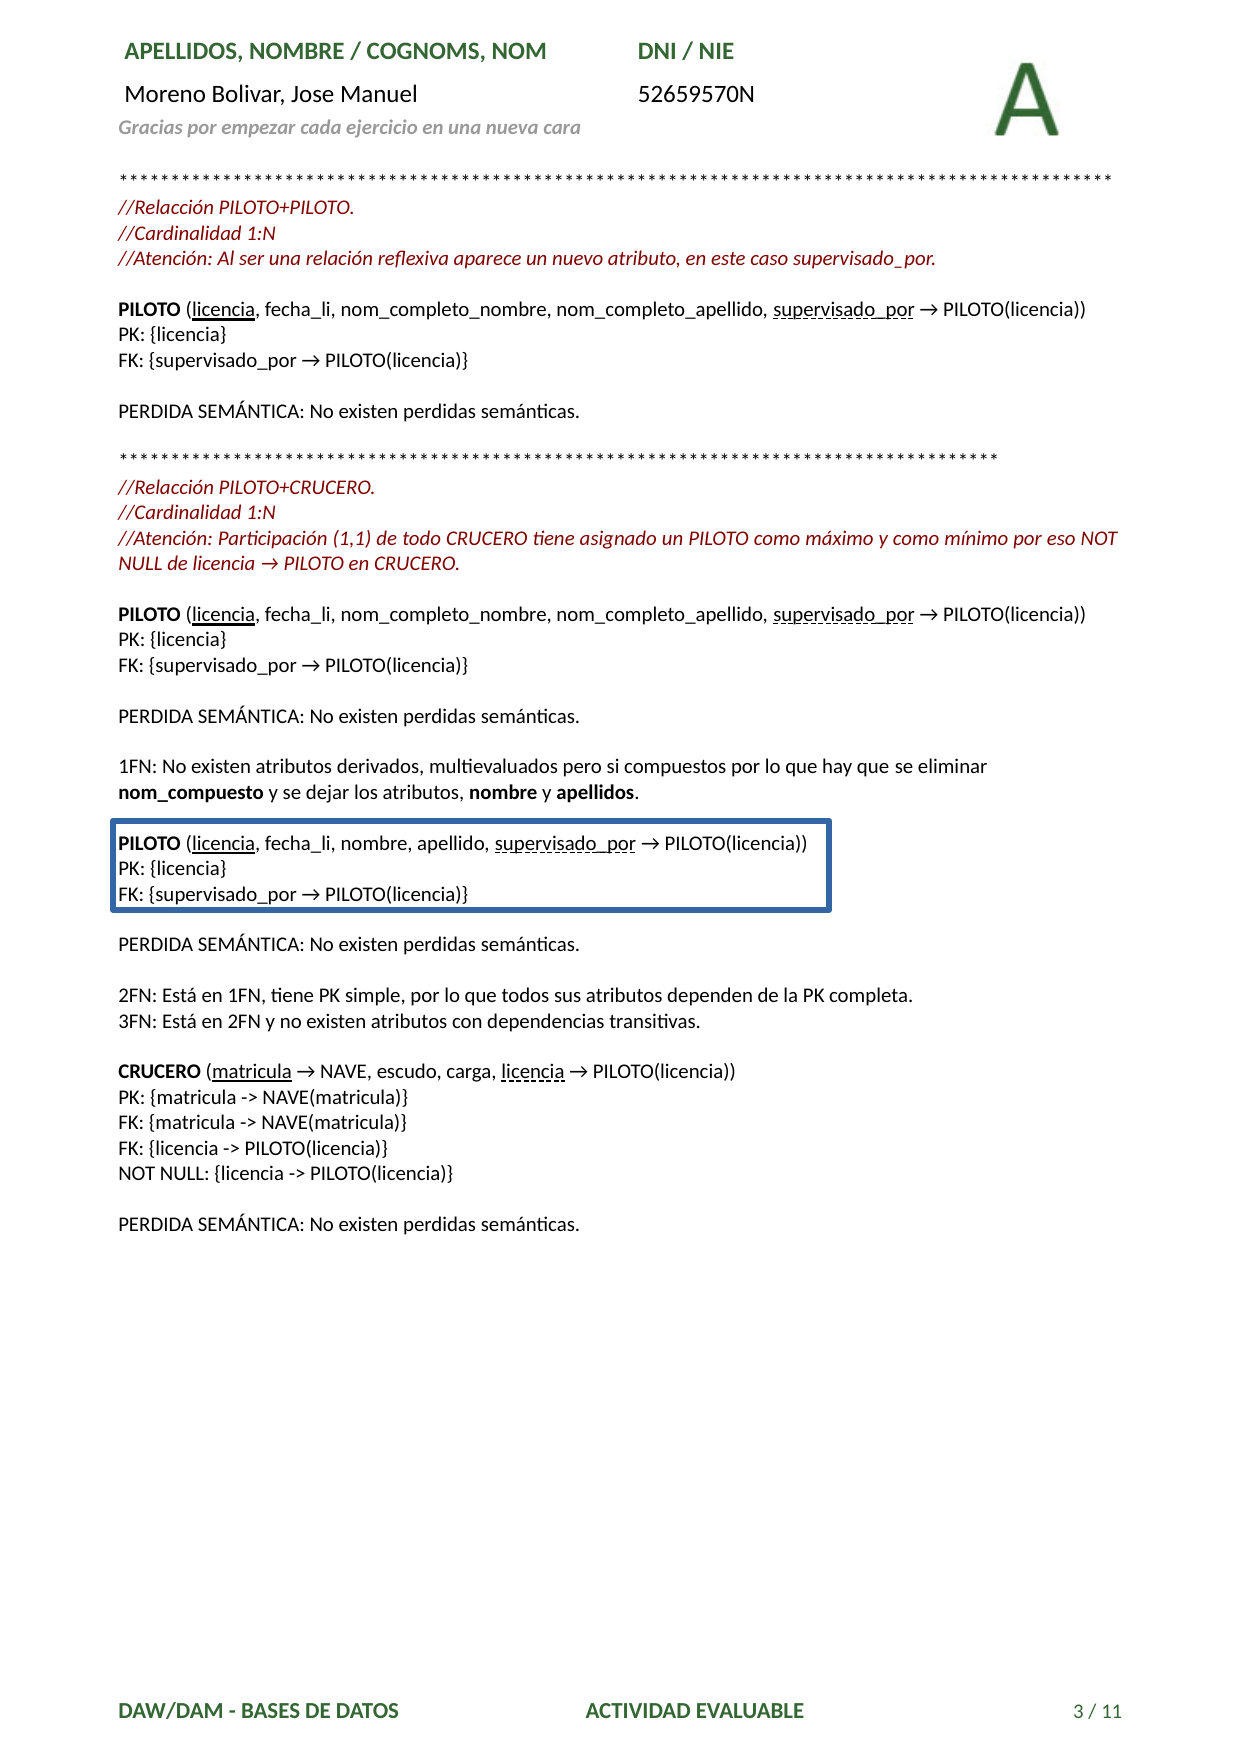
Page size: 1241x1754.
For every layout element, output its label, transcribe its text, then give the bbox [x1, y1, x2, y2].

text PILOTO (licencia, fecha_li, nom_completo_nombre, nom_completo_apellido, supervisado_por → PILOTO(licencia)) PK: {licencia} FK: {supervisado_por → PILOTO(licencia)} [118, 296, 1122, 372]
text CRUCERO (matricula → NAVE, escudo, carga, licencia → PILOTO(licencia)) PK: {matricula -> NAVE(matricula)} FK: {matricula -> NAVE(matricula)} FK: {licencia -> PILOTO(licencia)} NOT NULL: {licencia -> PILOTO(licencia)} [118, 1059, 1122, 1186]
text //Cardinalidad 1:N [118, 499, 1122, 525]
text PERDIDA SEMÁNTICA: No existen perdidas semánticas. [118, 1211, 1122, 1237]
text //Cardinalidad 1:N [118, 220, 1122, 245]
text PILOTO (licencia, fecha_li, nom_completo_nombre, nom_completo_apellido, supervisado_por → PILOTO(licencia)) PK: {licencia} FK: {supervisado_por → PILOTO(licencia)} [118, 601, 1122, 677]
text PERDIDA SEMÁNTICA: No existen perdidas semánticas. [118, 703, 1122, 728]
text PERDIDA SEMÁNTICA: No existen perdidas semánticas. [118, 932, 1122, 957]
text PILOTO (licencia, fecha_li, nombre, apellido, supervisado_por → PILOTO(licencia)) PK: {licencia} FK: {supervisado_por → PILOTO(licencia)} [118, 830, 826, 906]
text PERDIDA SEMÁNTICA: No existen perdidas semánticas. [118, 398, 1122, 423]
text 2FN: Está en 1FN, tiene PK simple, por lo que todos sus atributos dependen de la PK completa. 3FN: Está en 2FN y no existen atributos con dependencias transitivas. [118, 957, 1122, 1033]
text //Relacción PILOTO+PILOTO. [118, 194, 1122, 220]
picture [984, 35, 1065, 164]
text 1FN: No existen atributos derivados, multievaluados pero si compuestos por lo que hay que se eliminar nom_compuesto y se dejar los atributos, nombre y apellidos. [118, 754, 1122, 804]
text [832, 830, 1122, 906]
text //Atención: Al ser una relación reflexiva aparece un nuevo atributo, en este caso supervisado_por. [118, 245, 1122, 271]
text ************************************************************************************* [118, 449, 1122, 474]
text //Relacción PILOTO+CRUCERO. [118, 474, 1122, 499]
text ************************************************************************************************ [118, 169, 1122, 194]
text //Atención: Participación (1,1) de todo CRUCERO tiene asignado un PILOTO como máximo y como mínimo por eso NOT NULL de licencia → PILOTO en CRUCERO. [118, 525, 1122, 576]
